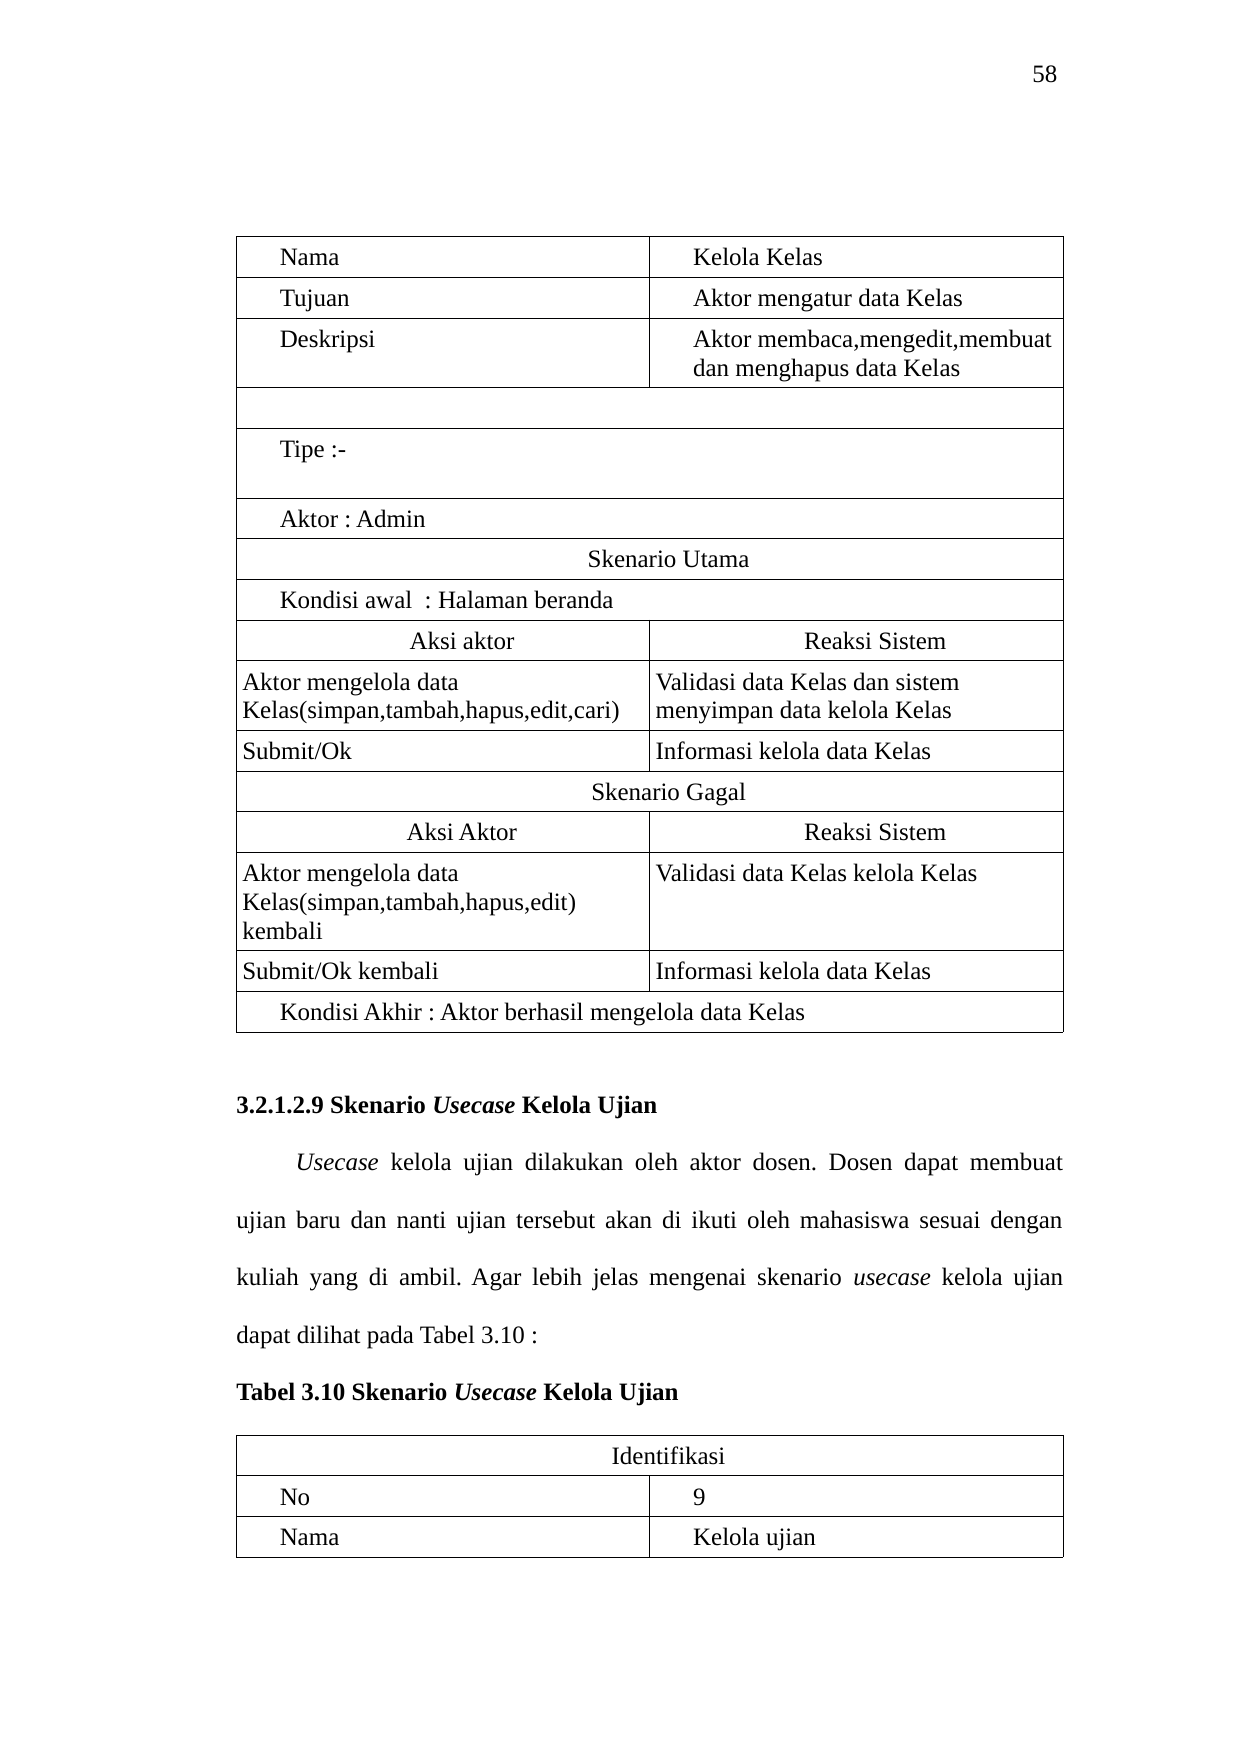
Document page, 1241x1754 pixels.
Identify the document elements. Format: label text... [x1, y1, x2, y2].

table_cell Kelola Kelas [650, 237, 1063, 277]
table_cell Submit/Ok kembali [237, 951, 649, 991]
text Usecase kelola ujian dilakukan oleh aktor dosen. Dosen dapat membuat ujian baru dan nanti ujian tersebut akan di ikuti oleh mahasiswa sesuai dengan kuliah yang di ambil. Agar lebih jelas mengenai skenario usecase kelola ujian dapat dilihat pada Tabel 3.10 : [236, 1147, 1063, 1348]
table_header Identifikasi [237, 1436, 1063, 1475]
table_cell Kondisi awal : Halaman beranda [237, 580, 1063, 619]
table_cell Reaksi Sistem [650, 812, 1063, 852]
table_cell Aktor mengatur data Kelas [650, 278, 1063, 318]
table_cell Kelola ujian [650, 1517, 1063, 1557]
table_cell Tipe :- [237, 429, 1063, 497]
table_cell Validasi data Kelas kelola Kelas [650, 853, 1063, 950]
table_cell 9 [650, 1476, 1063, 1516]
table_cell Aktor : Admin [237, 499, 1063, 538]
subtitle 3.2.1.2.9 Skenario Usecase Kelola Ujian [236, 1090, 1063, 1118]
table_cell Aktor membaca,mengedit,membuat dan menghapus data Kelas [650, 319, 1063, 387]
table_cell Validasi data Kelas dan sistem menyimpan data kelola Kelas [650, 661, 1063, 730]
table_cell Submit/Ok [237, 731, 649, 771]
table_cell Kondisi Akhir : Aktor berhasil mengelola data Kelas [237, 992, 1063, 1032]
table_cell Nama [237, 237, 649, 277]
table_cell Aktor mengelola data Kelas(simpan,tambah,hapus,edit) kembali [237, 853, 649, 950]
table_cell Tujuan [237, 278, 649, 318]
table_cell Reaksi Sistem [650, 621, 1063, 660]
table_cell Aktor mengelola data Kelas(simpan,tambah,hapus,edit,cari) [237, 661, 649, 730]
table_cell Aksi aktor [237, 621, 649, 660]
table_cell No [237, 1476, 649, 1516]
table_cell Nama [237, 1517, 649, 1557]
table_cell Informasi kelola data Kelas [650, 951, 1063, 991]
table_cell Skenario Gagal [237, 772, 1063, 811]
text Tabel 3.10 Skenario Usecase Kelola Ujian [236, 1377, 1063, 1406]
table_cell Deskripsi [237, 319, 649, 387]
table_cell Informasi kelola data Kelas [650, 731, 1063, 771]
table_cell Skenario Utama [237, 539, 1063, 579]
table_cell [237, 388, 1063, 428]
table_cell Aksi Aktor [237, 812, 649, 852]
